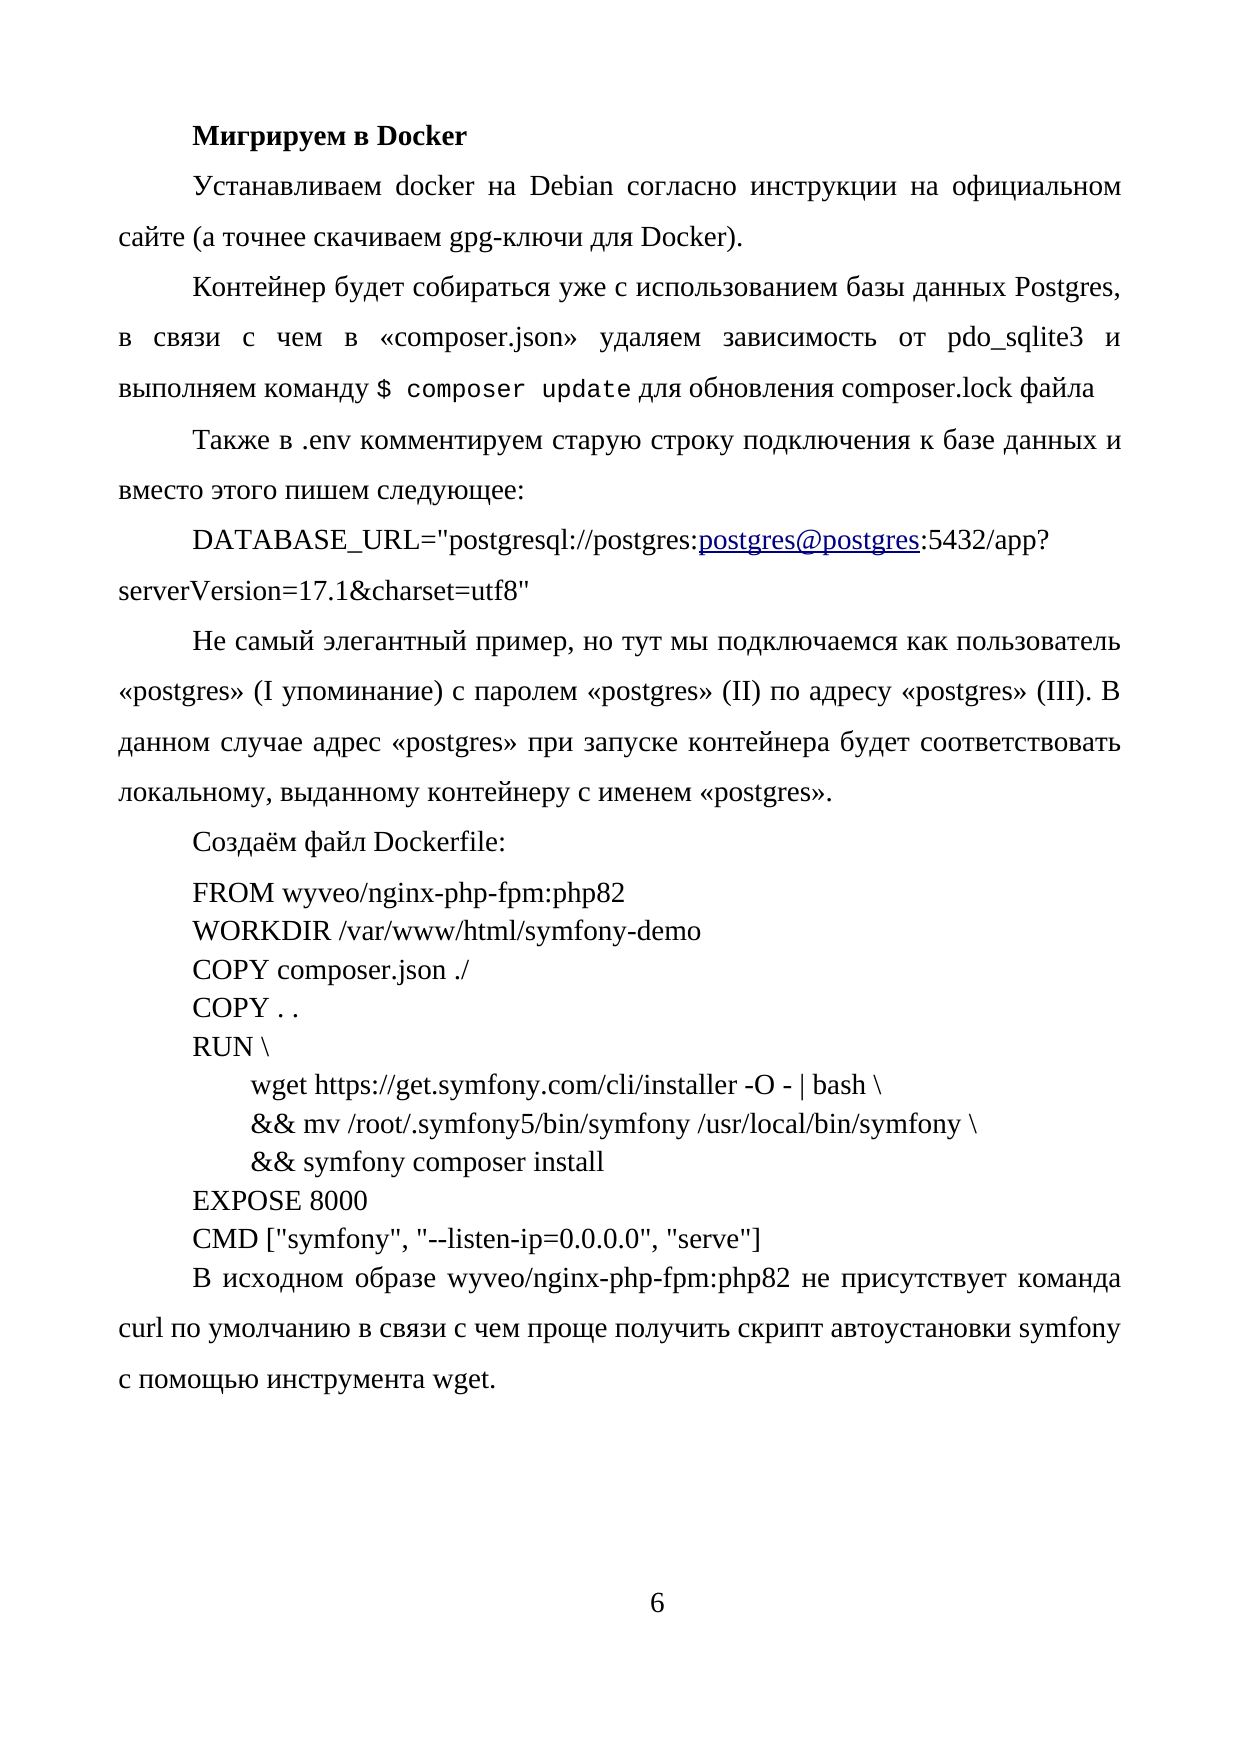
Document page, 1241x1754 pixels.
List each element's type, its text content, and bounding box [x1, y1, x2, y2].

text RUN \ [118, 1029, 1122, 1062]
text WORKDIR /var/www/html/symfony-demo [118, 913, 1122, 947]
text && mv /root/.symfony5/bin/symfony /usr/local/bin/symfony \ [118, 1106, 1122, 1139]
text Создаём файл Dockerfile: [118, 824, 1122, 858]
text EXPOSE 8000 [118, 1183, 1122, 1217]
text Контейнер будет собираться уже с использованием базы данных Postgres, в связи с чем в «composer.json» удаляем зависимость от pdo_sqlite3 и выполняем команду $ composer update для обновления composer.lock файла [118, 269, 1122, 404]
text FROM wyveo/nginx-php-fpm:php82 [118, 875, 1122, 908]
text Не самый элегантный пример, но тут мы подключаемся как пользователь «postgres» (I упоминание) с паролем «postgres» (II) по адресу «postgres» (III). В данном случае адрес «postgres» при запуске контейнера будет соответствовать локальному, выданному контейнеру с именем «postgres». [118, 623, 1122, 808]
text Также в .env комментируем старую строку подключения к базе данных и вместо этого пишем следующее: [118, 422, 1122, 506]
text && symfony composer install [118, 1144, 1122, 1178]
text DATABASE_URL="postgresql://postgres:postgres@postgres:5432/app?serverVersion=17.1&charset=utf8" [118, 522, 1122, 606]
text CMD ["symfony", "--listen-ip=0.0.0.0", "serve"] [118, 1222, 1122, 1255]
text Устанавливаем docker на Debian согласно инструкции на официальном сайте (а точнее скачиваем gpg-ключи для Docker). [118, 168, 1122, 252]
text COPY . . [118, 990, 1122, 1024]
text wget https://get.symfony.com/cli/installer -O - | bash \ [118, 1067, 1122, 1101]
text COPY composer.json ./ [118, 952, 1122, 985]
text В исходном образе wyveo/nginx-php-fpm:php82 не присутствует команда curl по умолчанию в связи с чем проще получить скрипт автоустановки symfony с помощью инструмента wget. [118, 1260, 1122, 1394]
subtitle Мигрируем в Docker [118, 118, 1122, 152]
